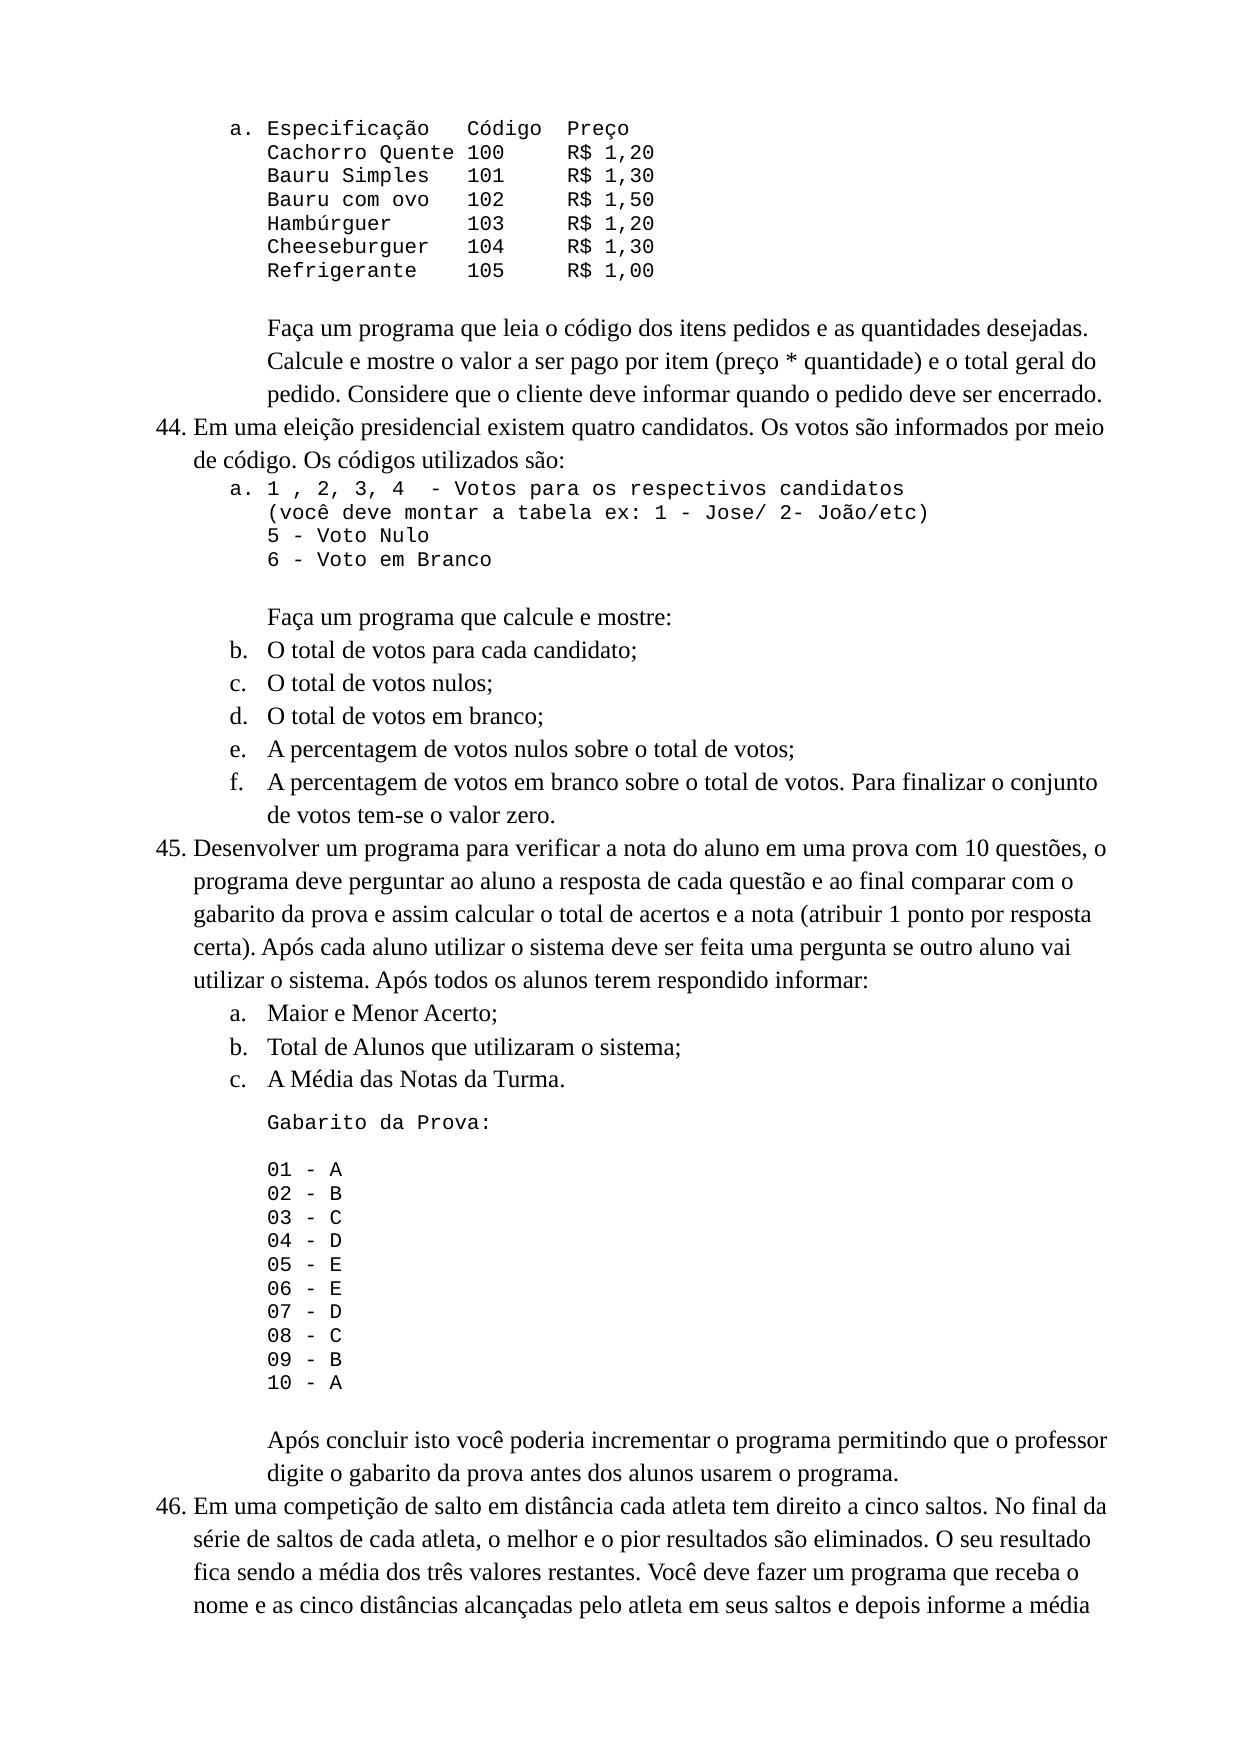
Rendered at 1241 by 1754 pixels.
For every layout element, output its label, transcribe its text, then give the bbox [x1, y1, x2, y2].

list O total de votos para cada candidato; [229, 635, 1122, 664]
list A percentagem de votos nulos sobre o total de votos; [229, 734, 1122, 763]
list (você deve montar a tabela ex: 1 - Jose/ 2- João/etc) [229, 502, 1122, 526]
list 07 - D [229, 1301, 1122, 1325]
list Maior e Menor Acerto; [229, 998, 1122, 1027]
list Gabarito da Prova: [229, 1112, 1122, 1136]
list Desenvolver um programa para verificar a nota do aluno em uma prova com 10 questões, o programa deve perguntar ao aluno a resposta de cada questão e ao final comparar com o gabarito da prova e assim calcular o total de acertos e a nota (atribuir 1 ponto por resposta certa). Após cada aluno utilizar o sistema deve ser feita uma pergunta se outro aluno vai utilizar o sistema. Após todos os alunos terem respondido informar: [156, 833, 1122, 994]
list Refrigerante 105 R$ 1,00 [229, 260, 1122, 284]
list A percentagem de votos em branco sobre o total de votos. Para finalizar o conjunto de votos tem-se o valor zero. [229, 767, 1122, 829]
list Hambúrguer 103 R$ 1,20 [229, 213, 1122, 236]
list Total de Alunos que utilizaram o sistema; [229, 1032, 1122, 1060]
list O total de votos nulos; [229, 668, 1122, 697]
list Bauru com ovo 102 R$ 1,50 [229, 189, 1122, 213]
list Especificação Código Preço [229, 118, 1122, 142]
list 08 - C [229, 1325, 1122, 1349]
list 02 - B [229, 1183, 1122, 1207]
list 05 - E [229, 1254, 1122, 1278]
list Em uma competição de salto em distância cada atleta tem direito a cinco saltos. No final da série de saltos de cada atleta, o melhor e o pior resultados são eliminados. O seu resultado fica sendo a média dos três valores restantes. Você deve fazer um programa que receba o nome e as cinco distâncias alcançadas pelo atleta em seus saltos e depois informe a média [156, 1491, 1122, 1619]
list Faça um programa que calcule e mostre: [229, 602, 1122, 631]
list O total de votos em branco; [229, 701, 1122, 730]
list A Média das Notas da Turma. [229, 1064, 1122, 1093]
list Faça um programa que leia o código dos itens pedidos e as quantidades desejadas. Calcule e mostre o valor a ser pago por item (preço * quantidade) e o total geral do pedido. Considere que o cliente deve informar quando o pedido deve ser encerrado. [229, 313, 1122, 408]
list 10 - A [229, 1372, 1122, 1396]
list Em uma eleição presidencial existem quatro candidatos. Os votos são informados por meio de código. Os códigos utilizados são: [156, 412, 1122, 474]
list 04 - D [229, 1230, 1122, 1254]
list Cachorro Quente 100 R$ 1,20 [229, 142, 1122, 165]
list 03 - C [229, 1207, 1122, 1230]
list 6 - Voto em Branco [229, 549, 1122, 573]
list Após concluir isto você poderia incrementar o programa permitindo que o professor digite o gabarito da prova antes dos alunos usarem o programa. [229, 1425, 1122, 1487]
list 09 - B [229, 1349, 1122, 1372]
list 5 - Voto Nulo [229, 526, 1122, 549]
list 06 - E [229, 1278, 1122, 1301]
list Bauru Simples 101 R$ 1,30 [229, 165, 1122, 189]
list 01 - A [229, 1159, 1122, 1183]
list 1 , 2, 3, 4 - Votos para os respectivos candidatos [229, 478, 1122, 502]
list Cheeseburguer 104 R$ 1,30 [229, 236, 1122, 260]
